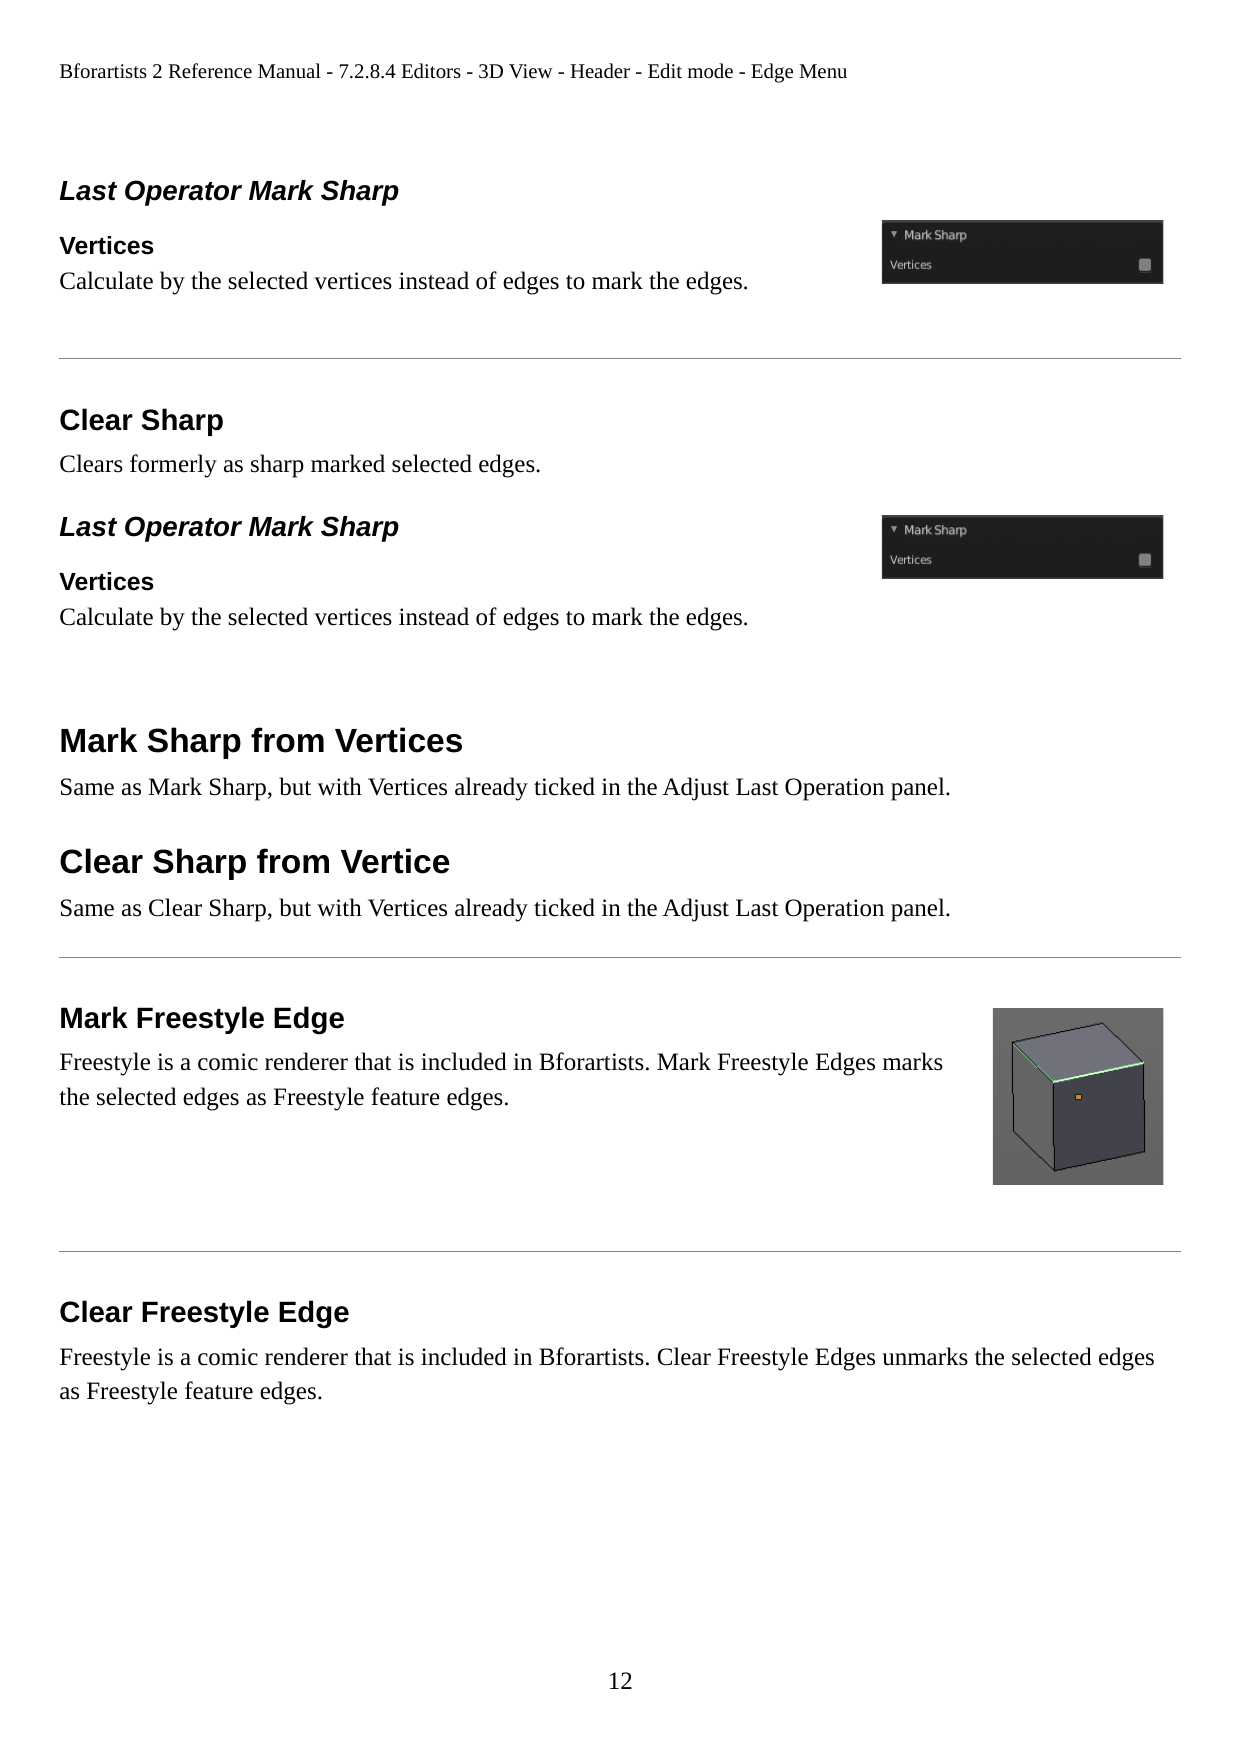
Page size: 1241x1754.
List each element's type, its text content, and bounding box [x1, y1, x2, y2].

picture [881, 515, 1164, 579]
subtitle Mark Sharp from Vertices [59, 721, 1181, 759]
text Calculate by the selected vertices instead of edges to mark the edges. [59, 266, 1181, 294]
subtitle Vertices [59, 231, 881, 259]
subtitle Clear Freestyle Edge [59, 1295, 1181, 1329]
subtitle Last Operator Mark Sharp [59, 174, 1181, 206]
subtitle Vertices [59, 567, 1181, 596]
subtitle [1164, 231, 1181, 259]
text Clears formerly as sharp marked selected edges. [59, 449, 1181, 477]
picture [881, 220, 1164, 284]
text Freestyle is a comic renderer that is included in Bforartists. Clear Freestyle Edges unmarks the selected edges as Freestyle feature edges. [59, 1342, 1181, 1405]
subtitle Last Operator Mark Sharp [59, 510, 1181, 542]
text Freestyle is a comic renderer that is included in Bforartists. Mark Freestyle Edges marks the selected edges as Freestyle feature edges. [59, 1047, 992, 1110]
text Same as Clear Sharp, but with Vertices already ticked in the Adjust Last Operation panel. [59, 893, 1181, 922]
subtitle Mark Freestyle Edge [59, 1001, 1181, 1034]
text Same as Mark Sharp, but with Vertices already ticked in the Adjust Last Operation panel. [59, 772, 1181, 801]
subtitle Clear Sharp from Vertice [59, 842, 1181, 881]
text Calculate by the selected vertices instead of edges to mark the edges. [59, 602, 1181, 631]
subtitle Clear Sharp [59, 402, 1181, 436]
picture [992, 1008, 1164, 1185]
